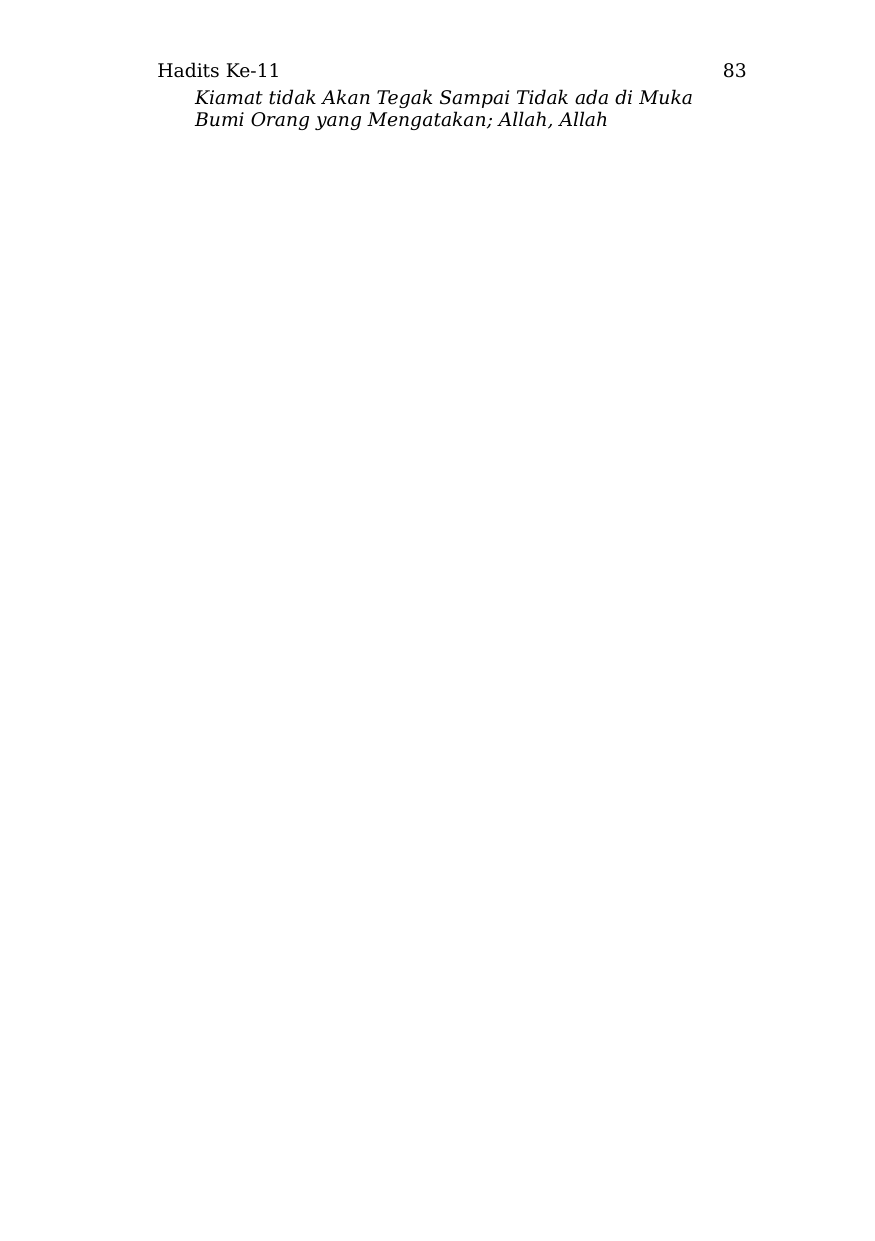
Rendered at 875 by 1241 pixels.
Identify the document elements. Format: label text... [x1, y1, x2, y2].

text Hadits Ke-11 83 [157, 60, 747, 82]
text Kiamat tidak Akan Tegak Sampai Tidak ada di Muka Bumi Orang yang Mengatakan; Allah, Allah [195, 87, 747, 131]
